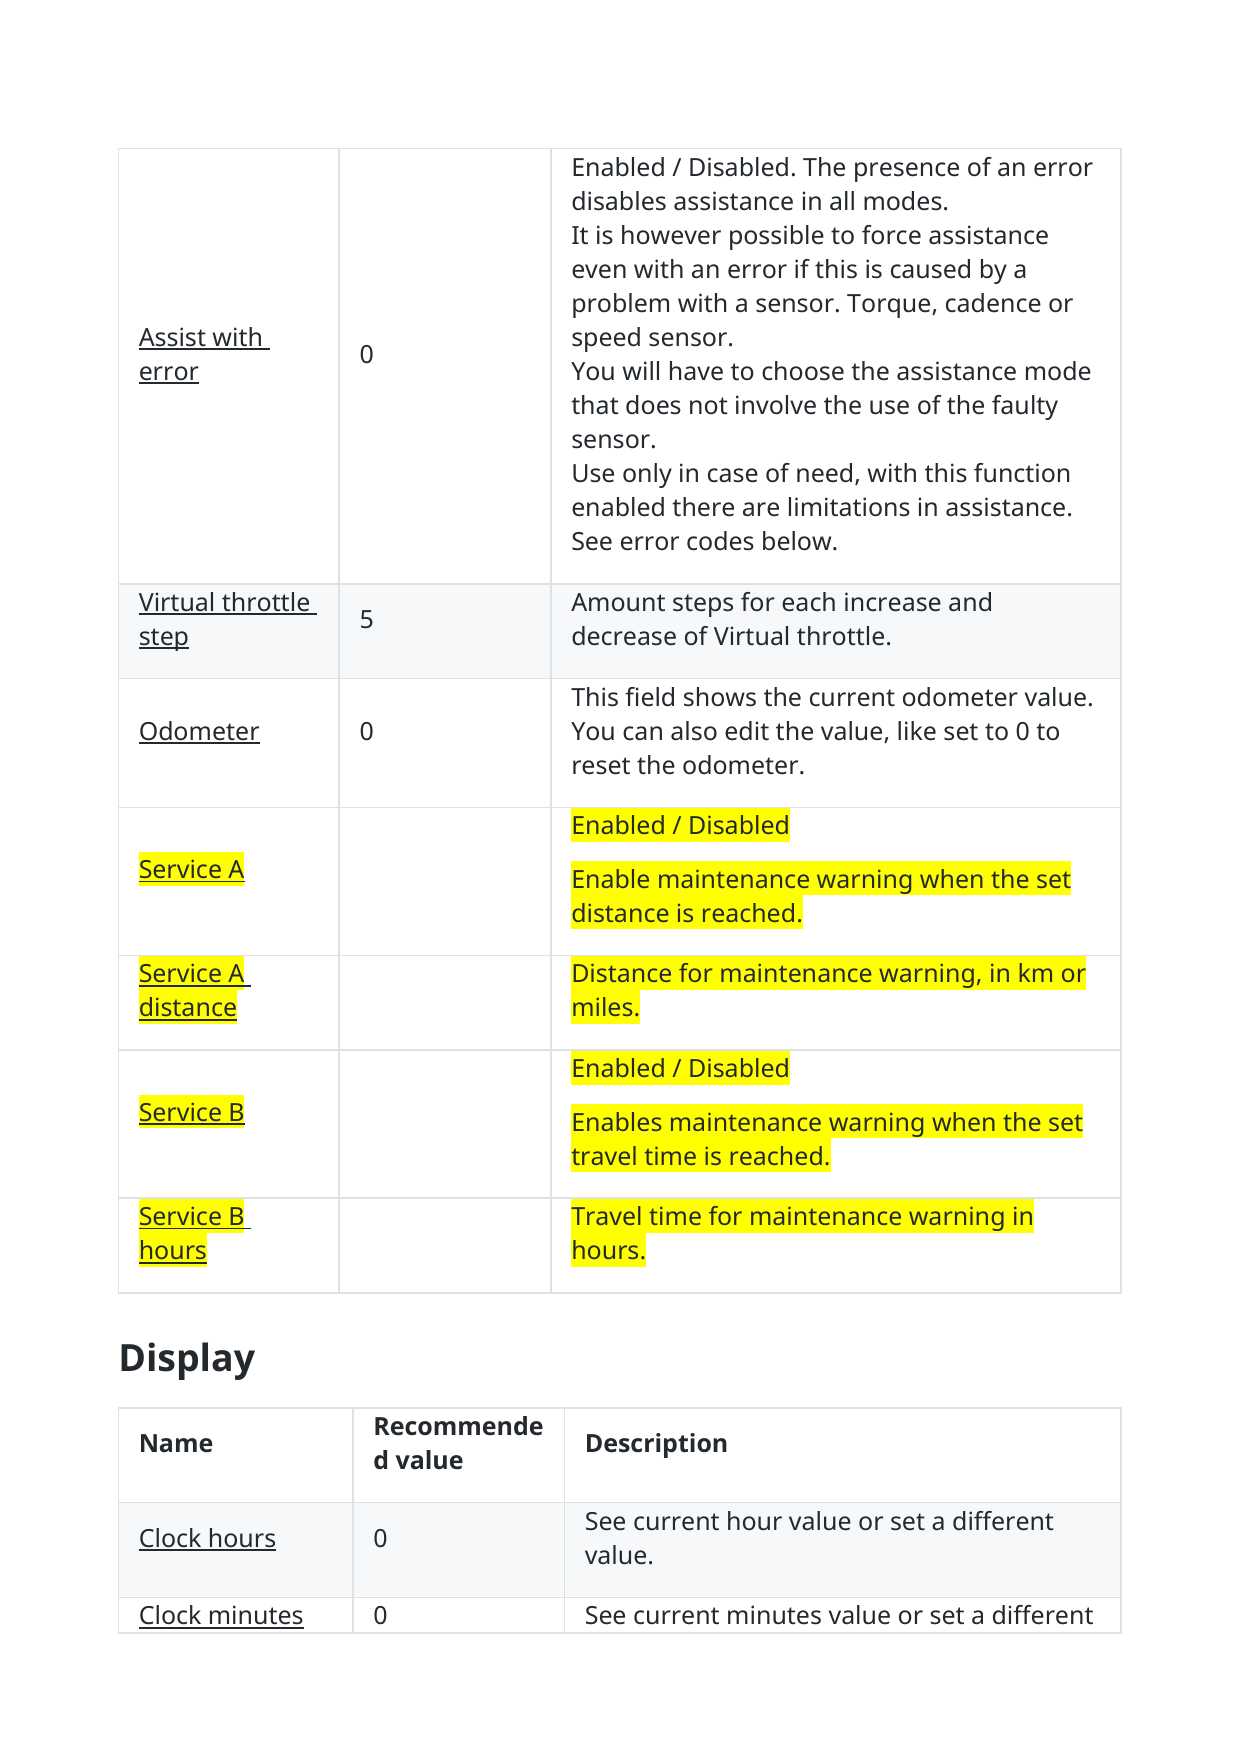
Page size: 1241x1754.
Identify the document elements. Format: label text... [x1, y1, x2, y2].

table_header Name [119, 1409, 352, 1502]
table_cell [340, 956, 550, 1049]
table_header Description [565, 1409, 1120, 1502]
table_cell Assist with error [119, 149, 338, 583]
text Display [118, 1331, 1122, 1382]
table_cell Enabled / Disabled Enable maintenance warning when the set distance is reached. [552, 808, 1120, 954]
table_cell [340, 1051, 550, 1197]
table_cell Service B hours [119, 1199, 338, 1292]
table_cell Enabled / Disabled Enables maintenance warning when the set travel time is reached. [552, 1051, 1120, 1197]
table_cell Clock minutes [119, 1598, 352, 1632]
table_cell See current hour value or set a different value. [565, 1503, 1120, 1596]
table_cell Service B [119, 1051, 338, 1197]
table_cell This field shows the current odometer value. You can also edit the value, like set to 0 to reset the odometer. [552, 679, 1120, 806]
table_cell Travel time for maintenance warning in hours. [552, 1199, 1120, 1292]
table_cell Service A distance [119, 956, 338, 1049]
table_cell 0 [340, 679, 550, 806]
table_cell 0 [354, 1598, 564, 1632]
table_cell Virtual throttle step [119, 585, 338, 678]
table_header Recommended value [354, 1409, 564, 1502]
table_cell Odometer [119, 679, 338, 806]
table_cell [340, 808, 550, 954]
table_cell Clock hours [119, 1503, 352, 1596]
table_cell [340, 1199, 550, 1292]
table_cell Distance for maintenance warning, in km or miles. [552, 956, 1120, 1049]
table_cell 0 [354, 1503, 564, 1596]
table_cell Service A [119, 808, 338, 954]
table_cell 0 [340, 149, 550, 583]
table_cell Amount steps for each increase and decrease of Virtual throttle. [552, 585, 1120, 678]
table_cell Enabled / Disabled. The presence of an error disables assistance in all modes. It is however possible to force assistance even with an error if this is caused by a problem with a sensor. Torque, cadence or speed sensor. You will have to choose the assistance mode that does not involve the use of the faulty sensor. Use only in case of need, with this function enabled there are limitations in assistance. See error codes below. [552, 149, 1120, 583]
table_cell 5 [340, 585, 550, 678]
table_cell See current minutes value or set a different [565, 1598, 1120, 1632]
